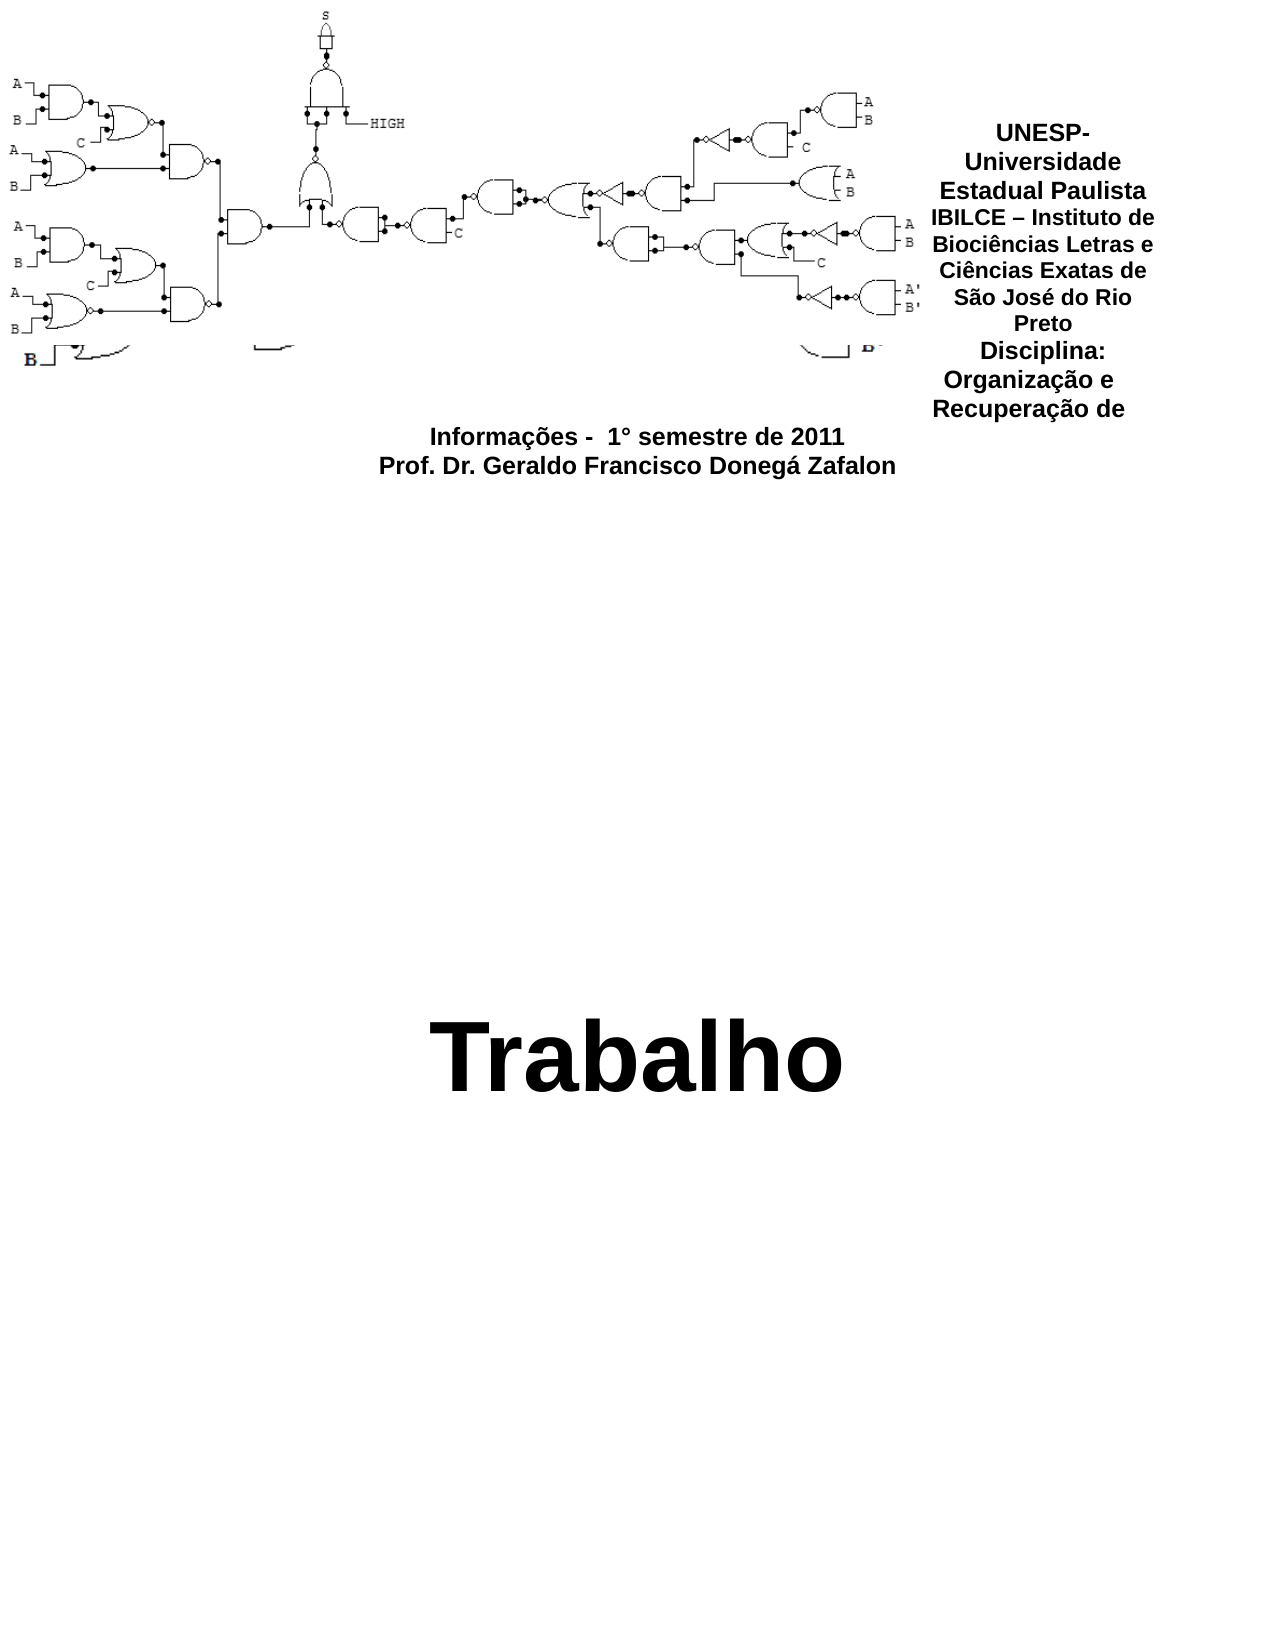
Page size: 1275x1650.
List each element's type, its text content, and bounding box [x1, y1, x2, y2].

text Prof. Dr. Geraldo Francisco Donegá Zafalon [118, 451, 1157, 480]
text IBILCE – Instituto de Biociências Letras e Ciências Exatas de São José do Rio Preto [929, 204, 1157, 336]
text Disciplina: Organização e Recuperação de Informações - 1° semestre de 2011 [118, 336, 1157, 451]
text UNESP- Universidade Estadual Paulista [929, 118, 1157, 204]
text Trabalho [118, 997, 1157, 1112]
picture [0, 345, 901, 394]
